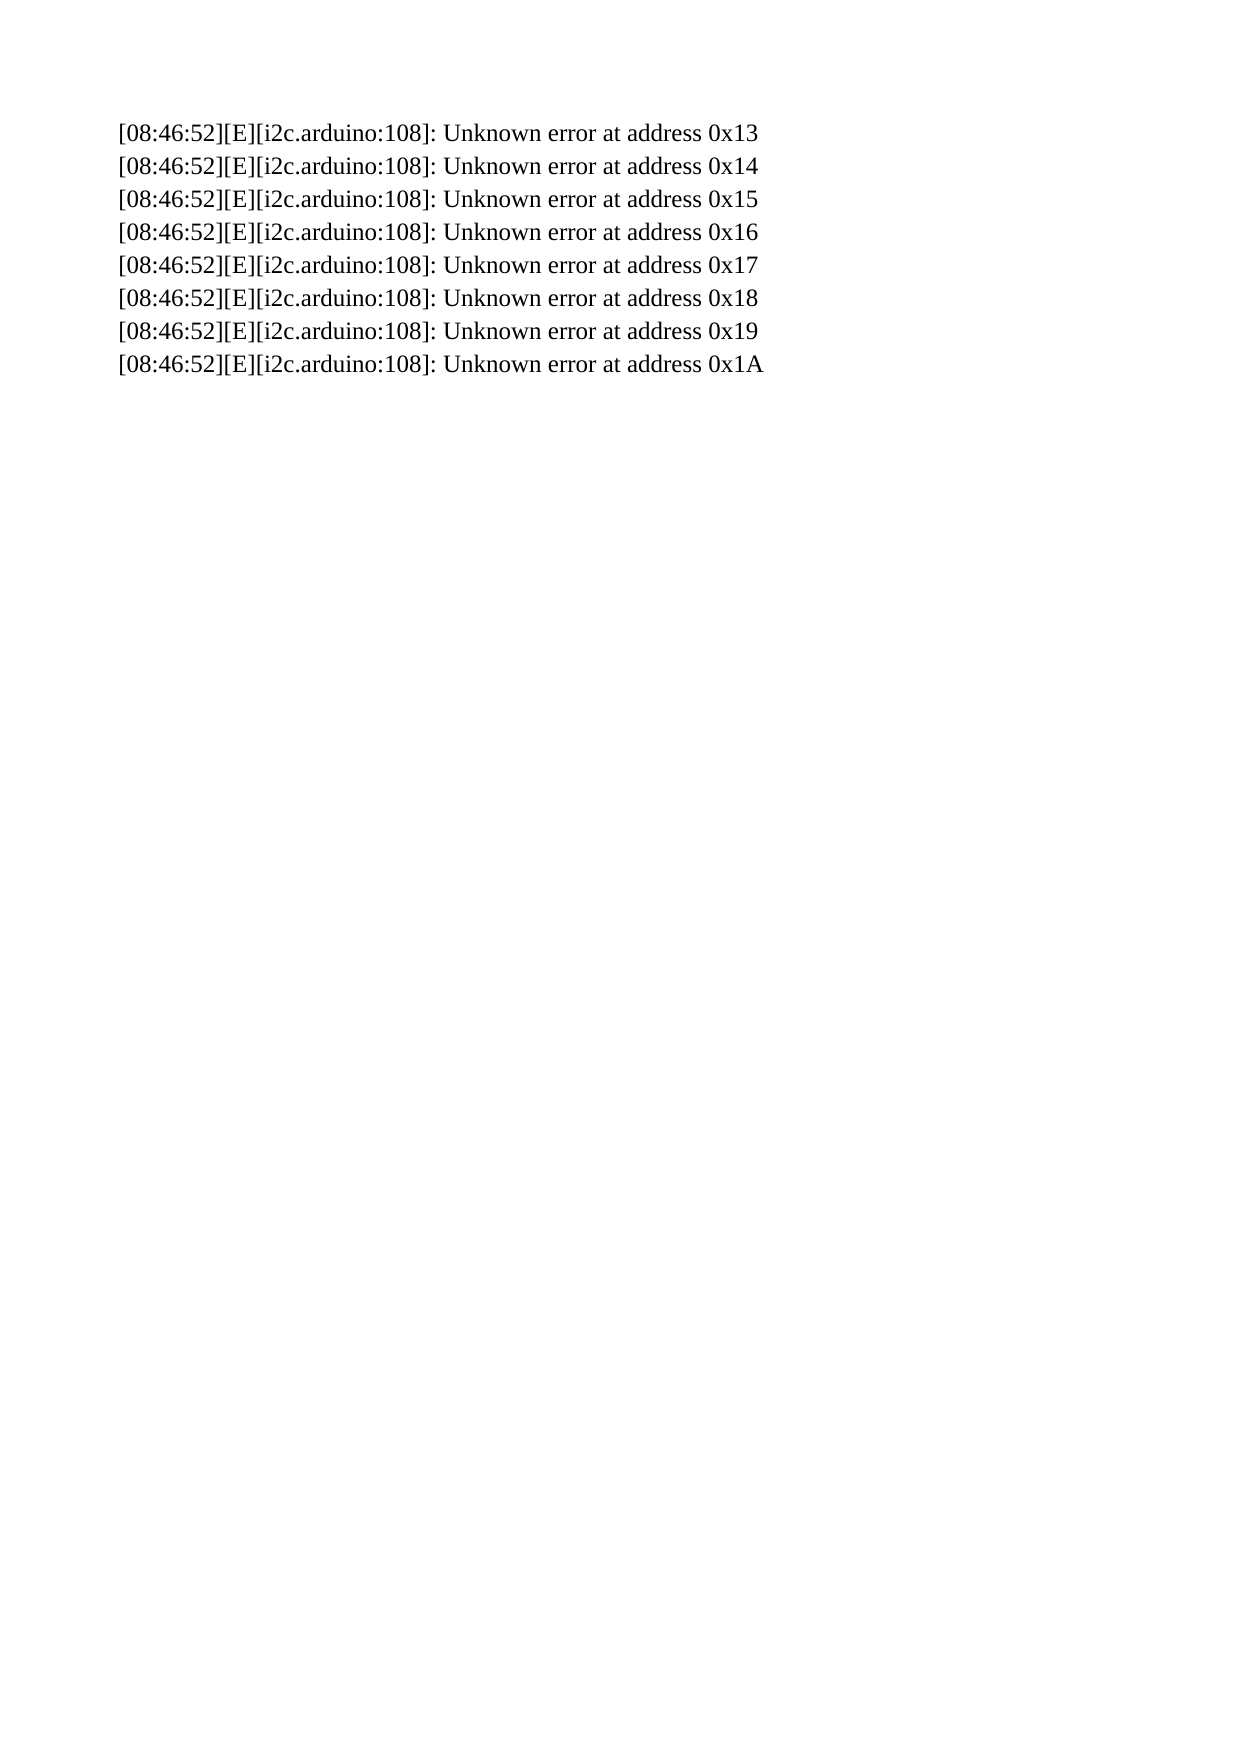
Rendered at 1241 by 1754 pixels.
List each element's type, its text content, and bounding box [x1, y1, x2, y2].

text [08:46:52][E][i2c.arduino:108]: Unknown error at address 0x13 [08:46:52][E][i2c.arduino:108]: Unknown error at address 0x14 [08:46:52][E][i2c.arduino:108]: Unknown error at address 0x15 [08:46:52][E][i2c.arduino:108]: Unknown error at address 0x16 [08:46:52][E][i2c.arduino:108]: Unknown error at address 0x17 [08:46:52][E][i2c.arduino:108]: Unknown error at address 0x18 [08:46:52][E][i2c.arduino:108]: Unknown error at address 0x19 [08:46:52][E][i2c.arduino:108]: Unknown error at address 0x1A [118, 118, 1122, 378]
